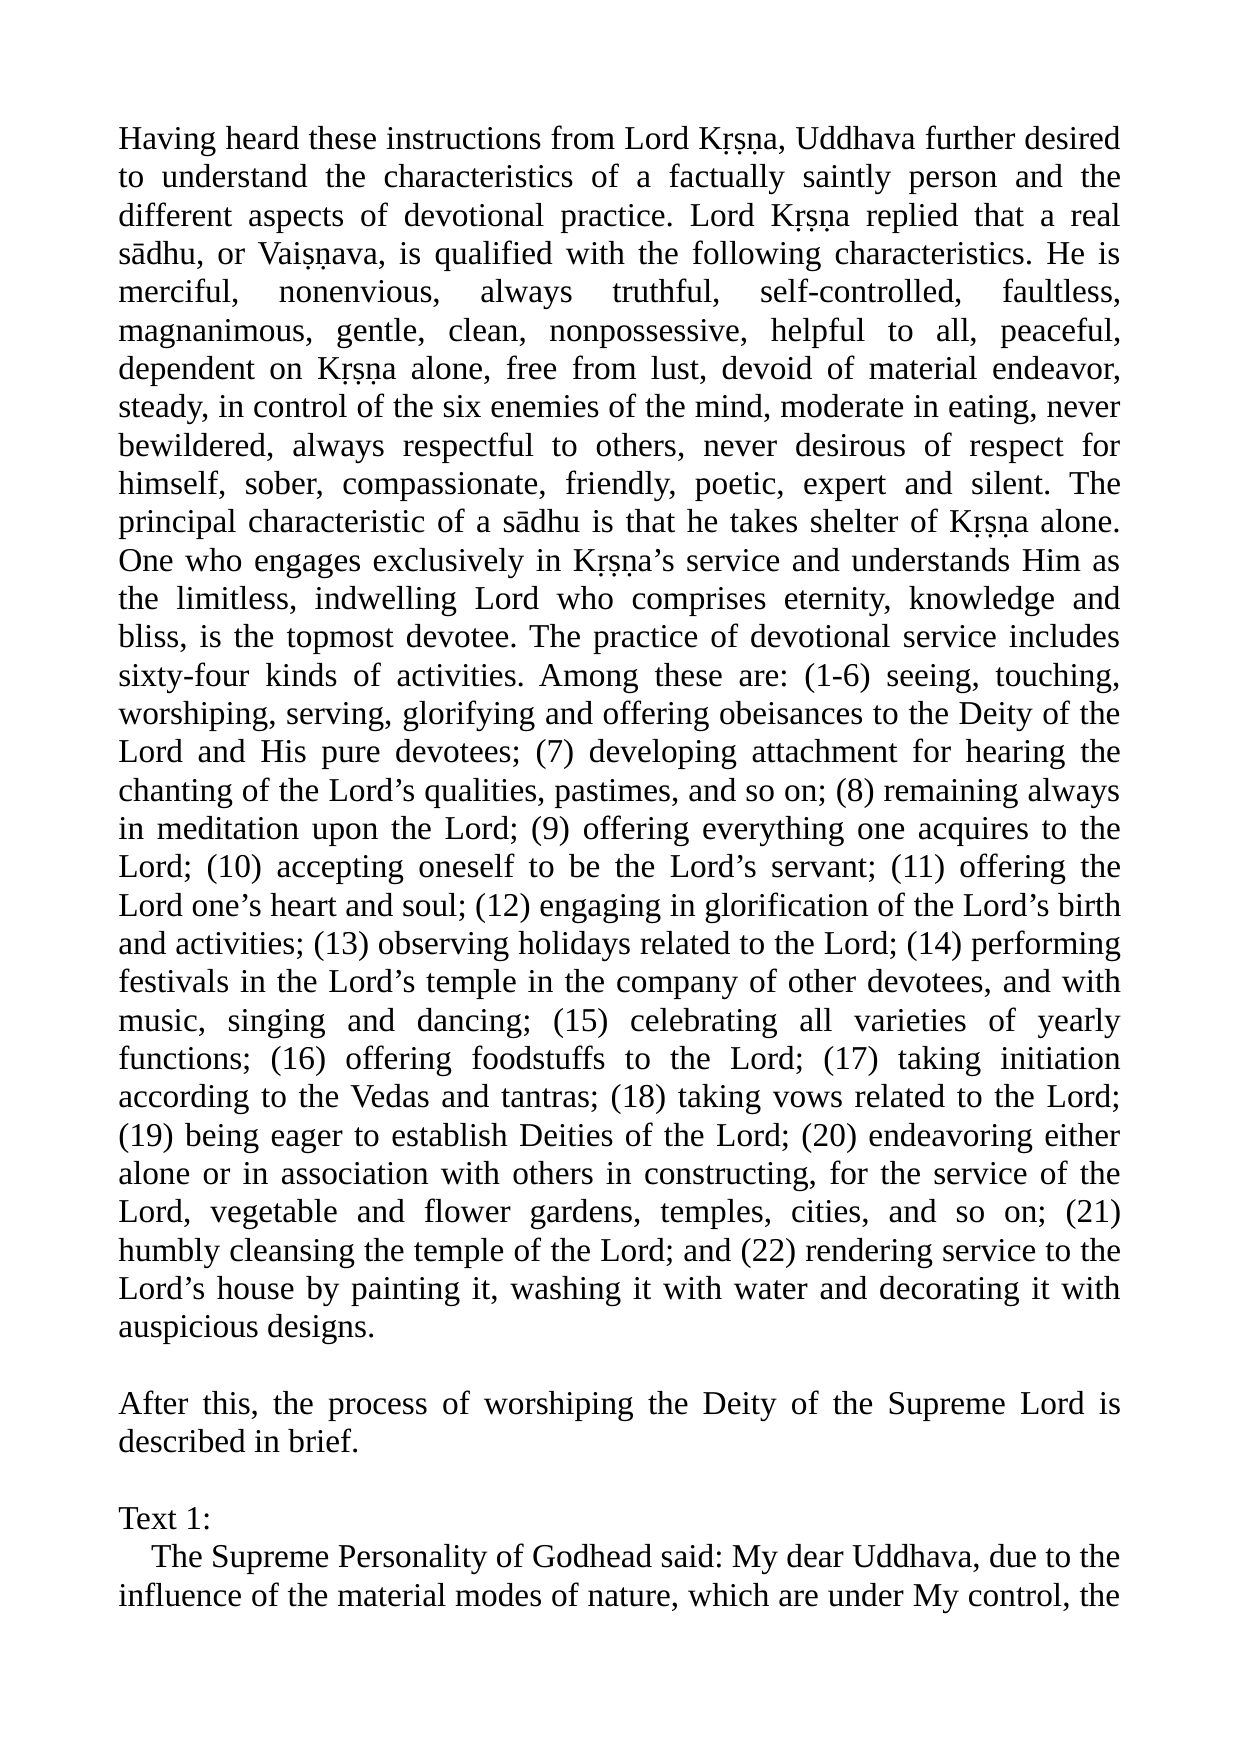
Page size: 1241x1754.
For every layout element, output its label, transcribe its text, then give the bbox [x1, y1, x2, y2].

text Having heard these instructions from Lord Kṛṣṇa, Uddhava further desired to understand the characteristics of a factually saintly person and the different aspects of devotional practice. Lord Kṛṣṇa replied that a real sādhu, or Vaiṣṇava, is qualified with the following characteristics. He is merciful, nonenvious, always truthful, self-controlled, faultless, magnanimous, gentle, clean, nonpossessive, helpful to all, peaceful, dependent on Kṛṣṇa alone, free from lust, devoid of material endeavor, steady, in control of the six enemies of the mind, moderate in eating, never bewildered, always respectful to others, never desirous of respect for himself, sober, compassionate, friendly, poetic, expert and silent. The principal characteristic of a sādhu is that he takes shelter of Kṛṣṇa alone. One who engages exclusively in Kṛṣṇa’s service and understands Him as the limitless, indwelling Lord who comprises eternity, knowledge and bliss, is the topmost devotee. The practice of devotional service includes sixty-four kinds of activities. Among these are: (1-6) seeing, touching, worshiping, serving, glorifying and offering obeisances to the Deity of the Lord and His pure devotees; (7) developing attachment for hearing the chanting of the Lord’s qualities, pastimes, and so on; (8) remaining always in meditation upon the Lord; (9) offering everything one acquires to the Lord; (10) accepting oneself to be the Lord’s servant; (11) offering the Lord one’s heart and soul; (12) engaging in glorification of the Lord’s birth and activities; (13) observing holidays related to the Lord; (14) performing festivals in the Lord’s temple in the company of other devotees, and with music, singing and dancing; (15) celebrating all varieties of yearly functions; (16) offering foodstuffs to the Lord; (17) taking initiation according to the Vedas and tantras; (18) taking vows related to the Lord; (19) being eager to establish Deities of the Lord; (20) endeavoring either alone or in association with others in constructing, for the service of the Lord, vegetable and flower gardens, temples, cities, and so on; (21) humbly cleansing the temple of the Lord; and (22) rendering service to the Lord’s house by painting it, washing it with water and decorating it with auspicious designs. [118, 118, 1122, 1345]
text Text 1: [118, 1498, 1122, 1536]
text After this, the process of worshiping the Deity of the Supreme Lord is described in brief. [118, 1383, 1122, 1460]
text The Supreme Personality of Godhead said: My dear Uddhava, due to the influence of the material modes of nature, which are under My control, the [118, 1536, 1122, 1613]
